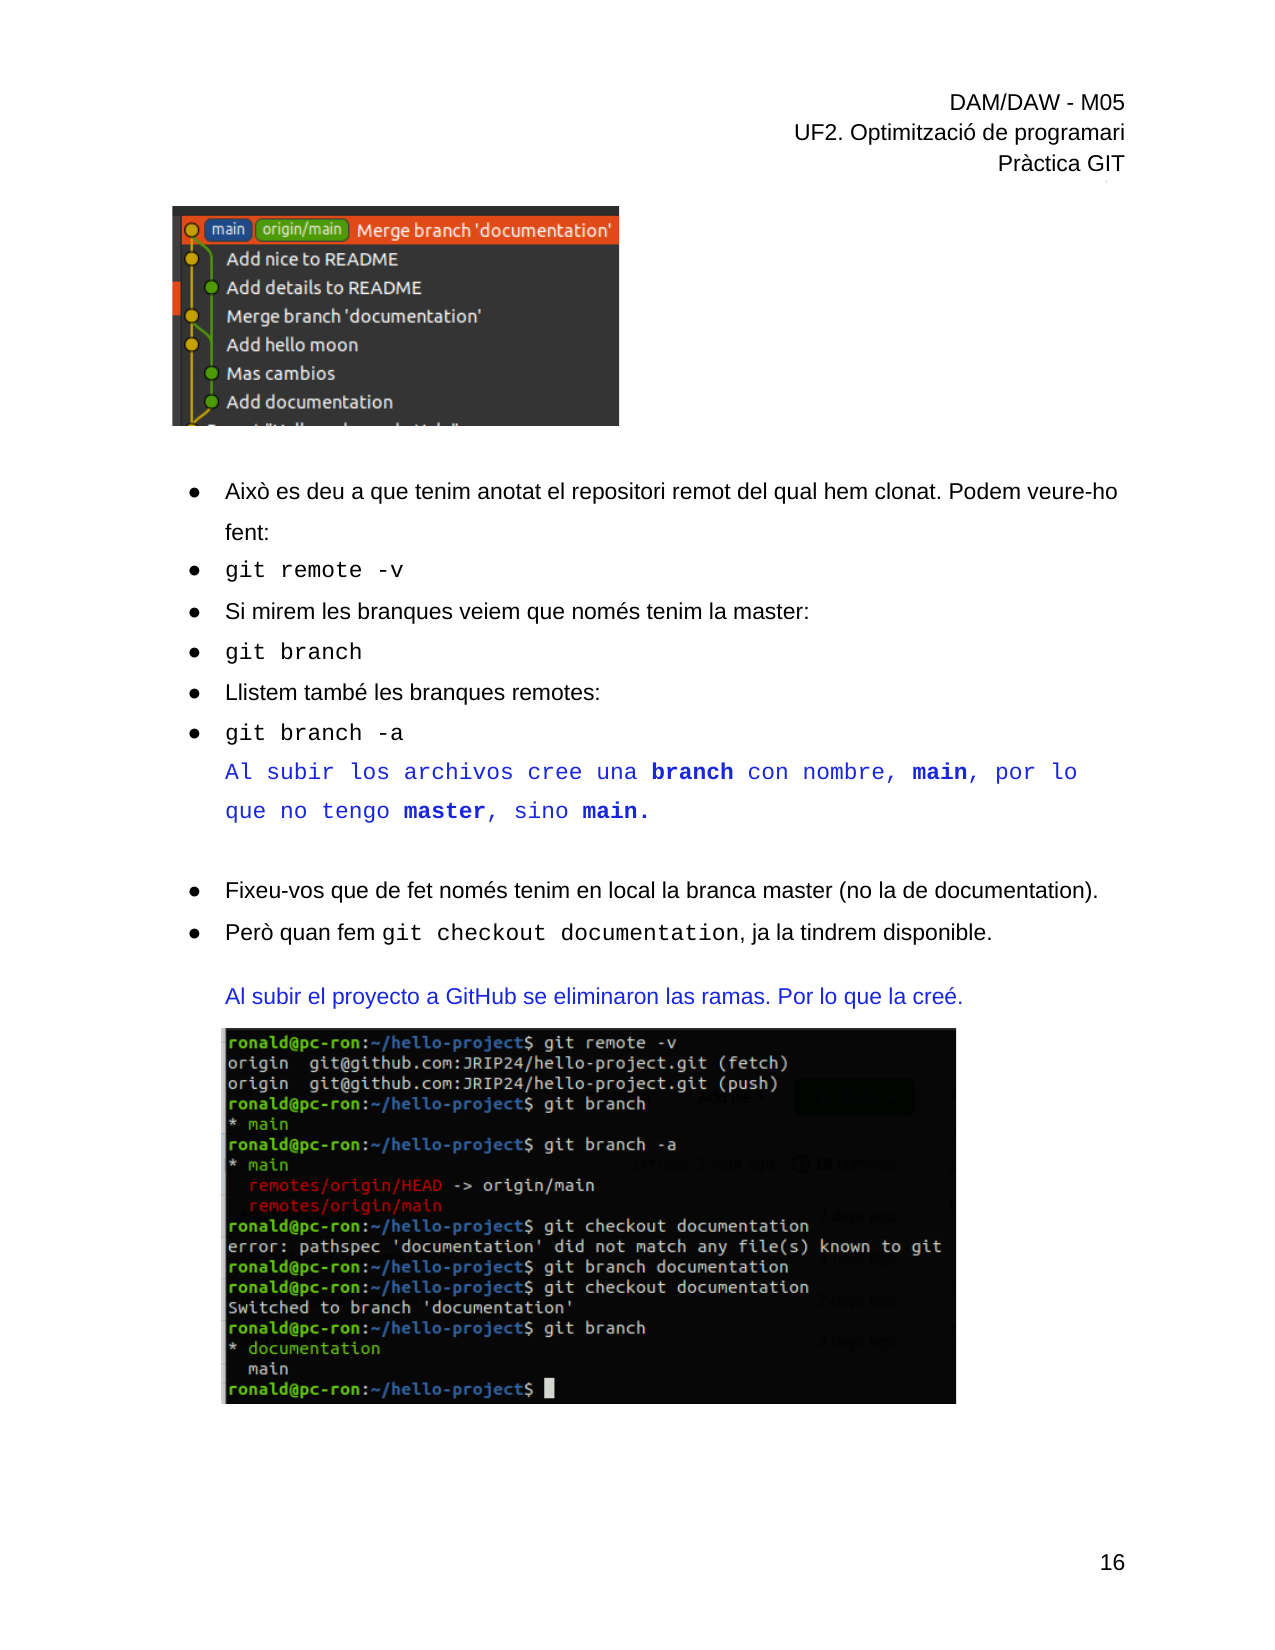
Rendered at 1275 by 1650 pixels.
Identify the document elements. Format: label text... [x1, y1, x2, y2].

list Al subir los archivos cree una branch con nombre, main, por lo que no tengo master, sino main. [187, 760, 1125, 825]
list Però quan fem git checkout documentation, ja la tindrem disponible. [187, 919, 1125, 948]
list Llistem també les branques remotes: [187, 679, 1125, 707]
list git branch -a [187, 721, 1125, 747]
picture [172, 206, 620, 426]
list Això es deu a que tenim anotat el repositori remot del qual hem clonat. Podem veure-ho fent: [187, 478, 1125, 546]
picture [221, 1028, 957, 1404]
list git branch [187, 640, 1125, 666]
list Fixeu-vos que de fet només tenim en local la branca master (no la de documentation). [187, 877, 1125, 905]
list Al subir el proyecto a GitHub se eliminaron las ramas. Por lo que la creé. [187, 983, 1125, 1009]
list git remote -v [187, 559, 1125, 585]
list Si mirem les branques veiem que només tenim la master: [187, 598, 1125, 626]
